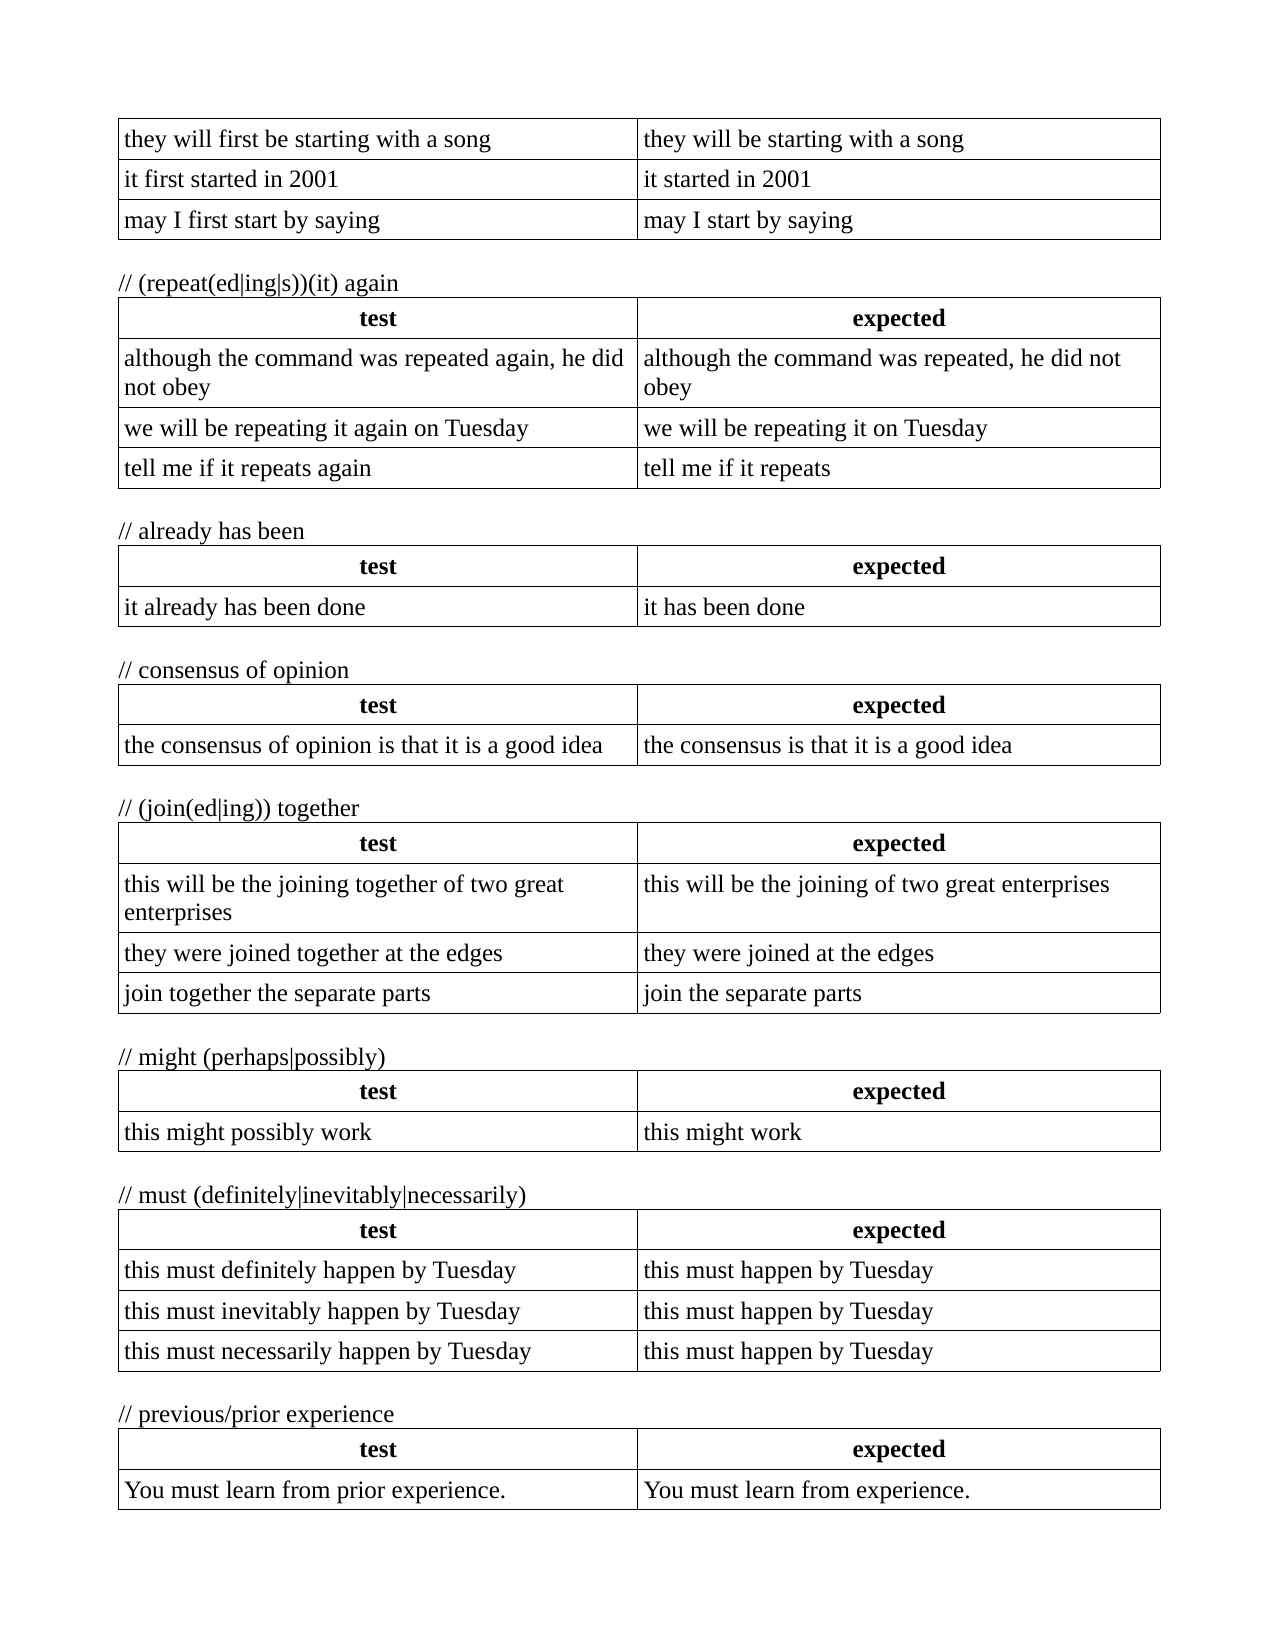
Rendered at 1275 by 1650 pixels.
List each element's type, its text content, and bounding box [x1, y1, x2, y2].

table_header test [119, 298, 637, 337]
table_cell this might possibly work [119, 1112, 637, 1151]
table_header expected [638, 685, 1160, 724]
table_header expected [638, 298, 1160, 337]
table_cell tell me if it repeats [638, 448, 1160, 487]
table_cell it has been done [638, 587, 1160, 626]
table_header test [119, 1071, 637, 1111]
table_cell this must happen by Tuesday [638, 1250, 1160, 1290]
table_cell it started in 2001 [638, 160, 1160, 199]
table_cell join together the separate parts [119, 973, 637, 1013]
table_cell we will be repeating it again on Tuesday [119, 408, 637, 447]
table_cell the consensus of opinion is that it is a good idea [119, 725, 637, 764]
table_cell it first started in 2001 [119, 160, 637, 199]
text // might (perhaps|possibly) [118, 1042, 1157, 1070]
table_cell they will first be starting with a song [119, 119, 637, 158]
text // already has been [118, 516, 1157, 545]
table_cell tell me if it repeats again [119, 448, 637, 487]
table_header test [119, 1210, 637, 1249]
table_cell may I start by saying [638, 200, 1160, 239]
table_header test [119, 685, 637, 724]
text // (repeat(ed|ing|s))(it) again [118, 268, 1157, 297]
table_cell this must happen by Tuesday [638, 1331, 1160, 1371]
table_header expected [638, 1429, 1160, 1469]
table_header test [119, 546, 637, 586]
table_cell this will be the joining together of two great enterprises [119, 864, 637, 932]
table_header test [119, 1429, 637, 1469]
table_cell we will be repeating it on Tuesday [638, 408, 1160, 447]
table_cell You must learn from prior experience. [119, 1470, 637, 1509]
table_cell this will be the joining of two great enterprises [638, 864, 1160, 932]
table_cell it already has been done [119, 587, 637, 626]
table_cell You must learn from experience. [638, 1470, 1160, 1509]
table_header expected [638, 1071, 1160, 1111]
text // must (definitely|inevitably|necessarily) [118, 1180, 1157, 1209]
table_cell although the command was repeated, he did not obey [638, 339, 1160, 407]
table_header expected [638, 546, 1160, 586]
table_cell join the separate parts [638, 973, 1160, 1013]
table_cell this must happen by Tuesday [638, 1291, 1160, 1330]
table_header expected [638, 823, 1160, 863]
table_cell this must necessarily happen by Tuesday [119, 1331, 637, 1371]
table_cell they were joined at the edges [638, 933, 1160, 972]
text // (join(ed|ing)) together [118, 793, 1157, 822]
table_cell although the command was repeated again, he did not obey [119, 339, 637, 407]
table_cell this must inevitably happen by Tuesday [119, 1291, 637, 1330]
text // previous/prior experience [118, 1399, 1157, 1428]
table_header test [119, 823, 637, 863]
table_cell they were joined together at the edges [119, 933, 637, 972]
table_header expected [638, 1210, 1160, 1249]
table_cell this must definitely happen by Tuesday [119, 1250, 637, 1290]
table_cell they will be starting with a song [638, 119, 1160, 158]
text // consensus of opinion [118, 655, 1157, 684]
table_cell the consensus is that it is a good idea [638, 725, 1160, 764]
table_cell this might work [638, 1112, 1160, 1151]
table_cell may I first start by saying [119, 200, 637, 239]
